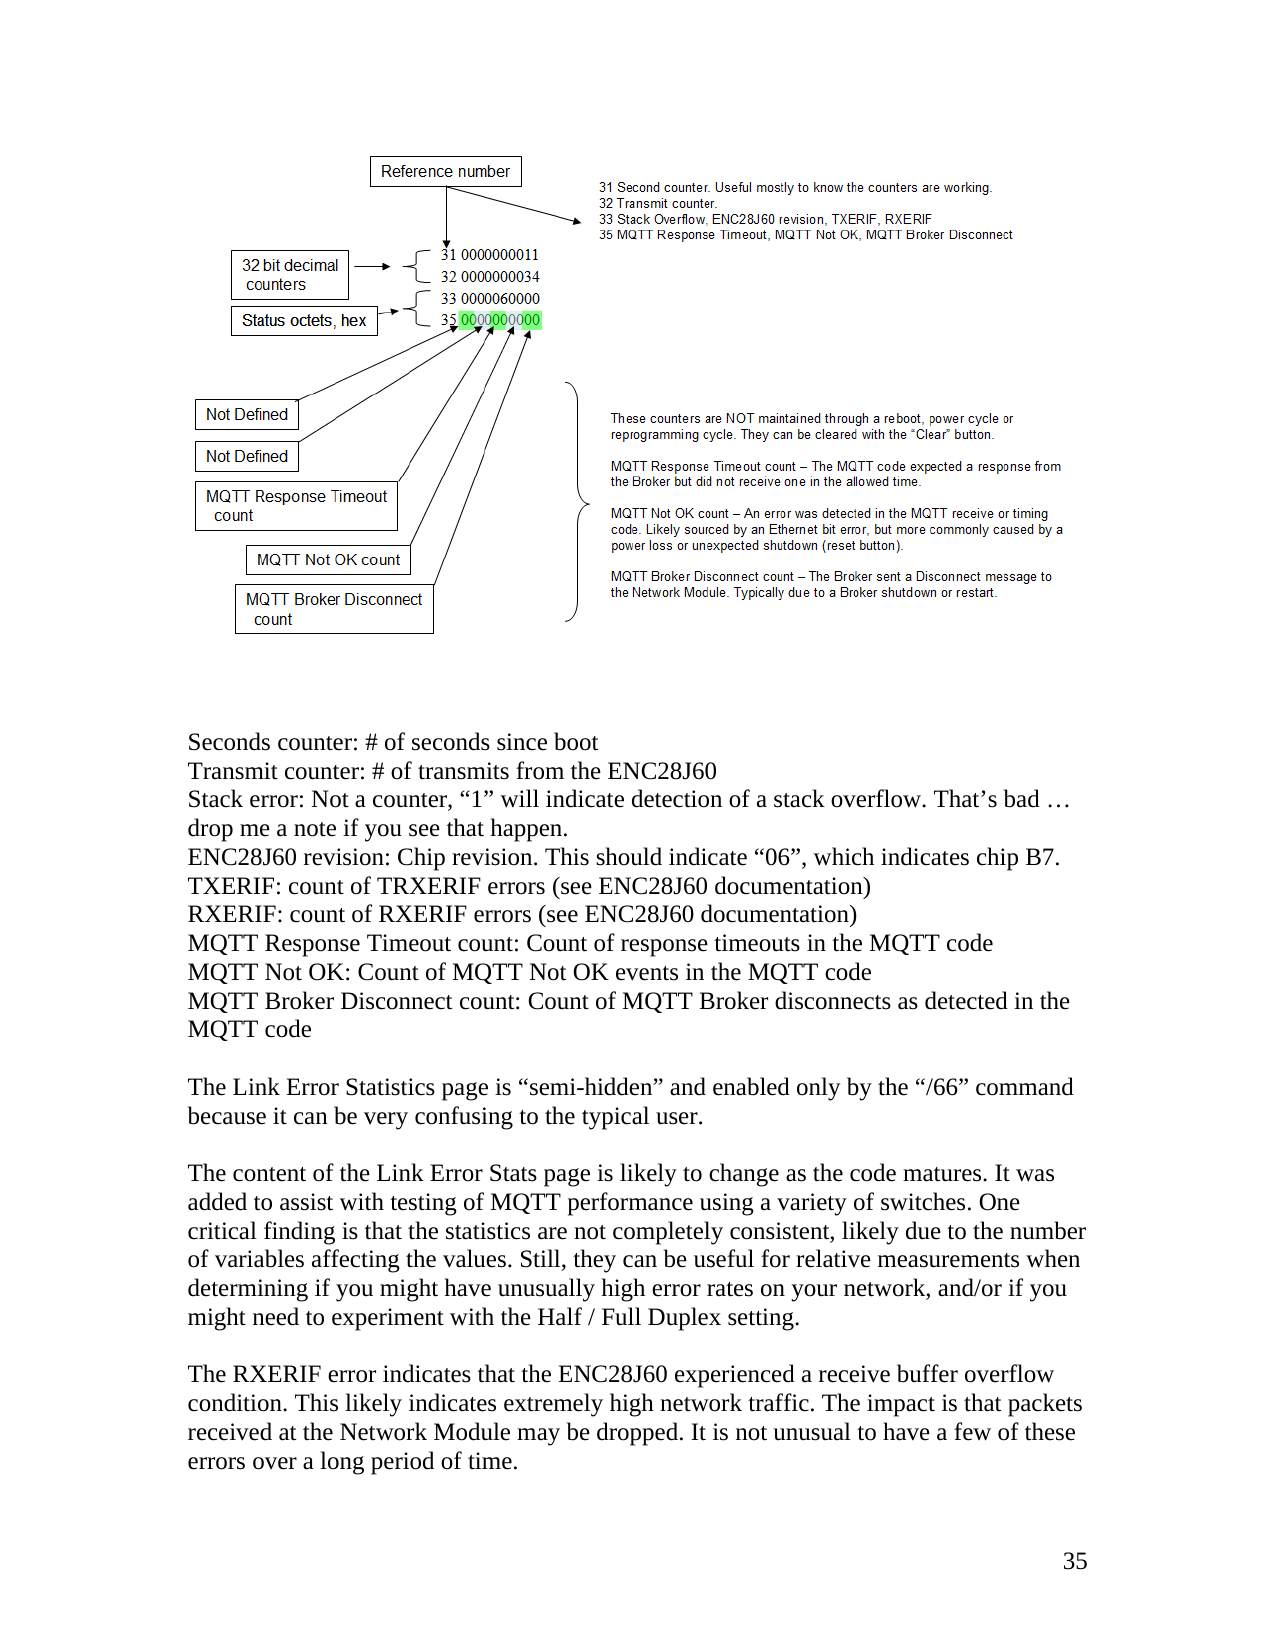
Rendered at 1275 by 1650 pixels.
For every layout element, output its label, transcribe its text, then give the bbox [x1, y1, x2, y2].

text The RXERIF error indicates that the ENC28J60 experienced a receive buffer overflow condition. This likely indicates extremely high network traffic. The impact is that packets received at the Network Module may be dropped. It is not unusual to have a few of these errors over a long period of time. [187, 1359, 1087, 1474]
text MQTT Broker Disconnect count: Count of MQTT Broker disconnects as detected in the MQTT code [187, 986, 1087, 1043]
text RXERIF: count of RXERIF errors (see ENC28J60 documentation) [187, 899, 1087, 928]
text MQTT Not OK: Count of MQTT Not OK events in the MQTT code [187, 957, 1087, 986]
text TXERIF: count of TRXERIF errors (see ENC28J60 documentation) [187, 871, 1087, 899]
text Transmit counter: # of transmits from the ENC28J60 [187, 756, 1087, 784]
text Seconds counter: # of seconds since boot [187, 727, 1087, 756]
text ENC28J60 revision: Chip revision. This should indicate “06”, which indicates chip B7. [187, 842, 1087, 871]
text MQTT Response Timeout count: Count of response timeouts in the MQTT code [187, 928, 1087, 957]
text The content of the Link Error Stats page is likely to change as the code matures. It was added to assist with testing of MQTT performance using a variety of switches. One critical finding is that the statistics are not completely consistent, likely due to the number of variables affecting the values. Still, they can be useful for relative measurements when determining if you might have unusually high error rates on your network, and/or if you might need to experiment with the Half / Full Duplex setting. [187, 1158, 1087, 1331]
picture [187, 149, 1079, 641]
text The Link Error Statistics page is “semi-hidden” and enabled only by the “/66” command because it can be very confusing to the typical user. [187, 1072, 1087, 1129]
text Stack error: Not a counter, “1” will indicate detection of a stack overflow. That’s bad … drop me a note if you see that happen. [187, 784, 1087, 842]
